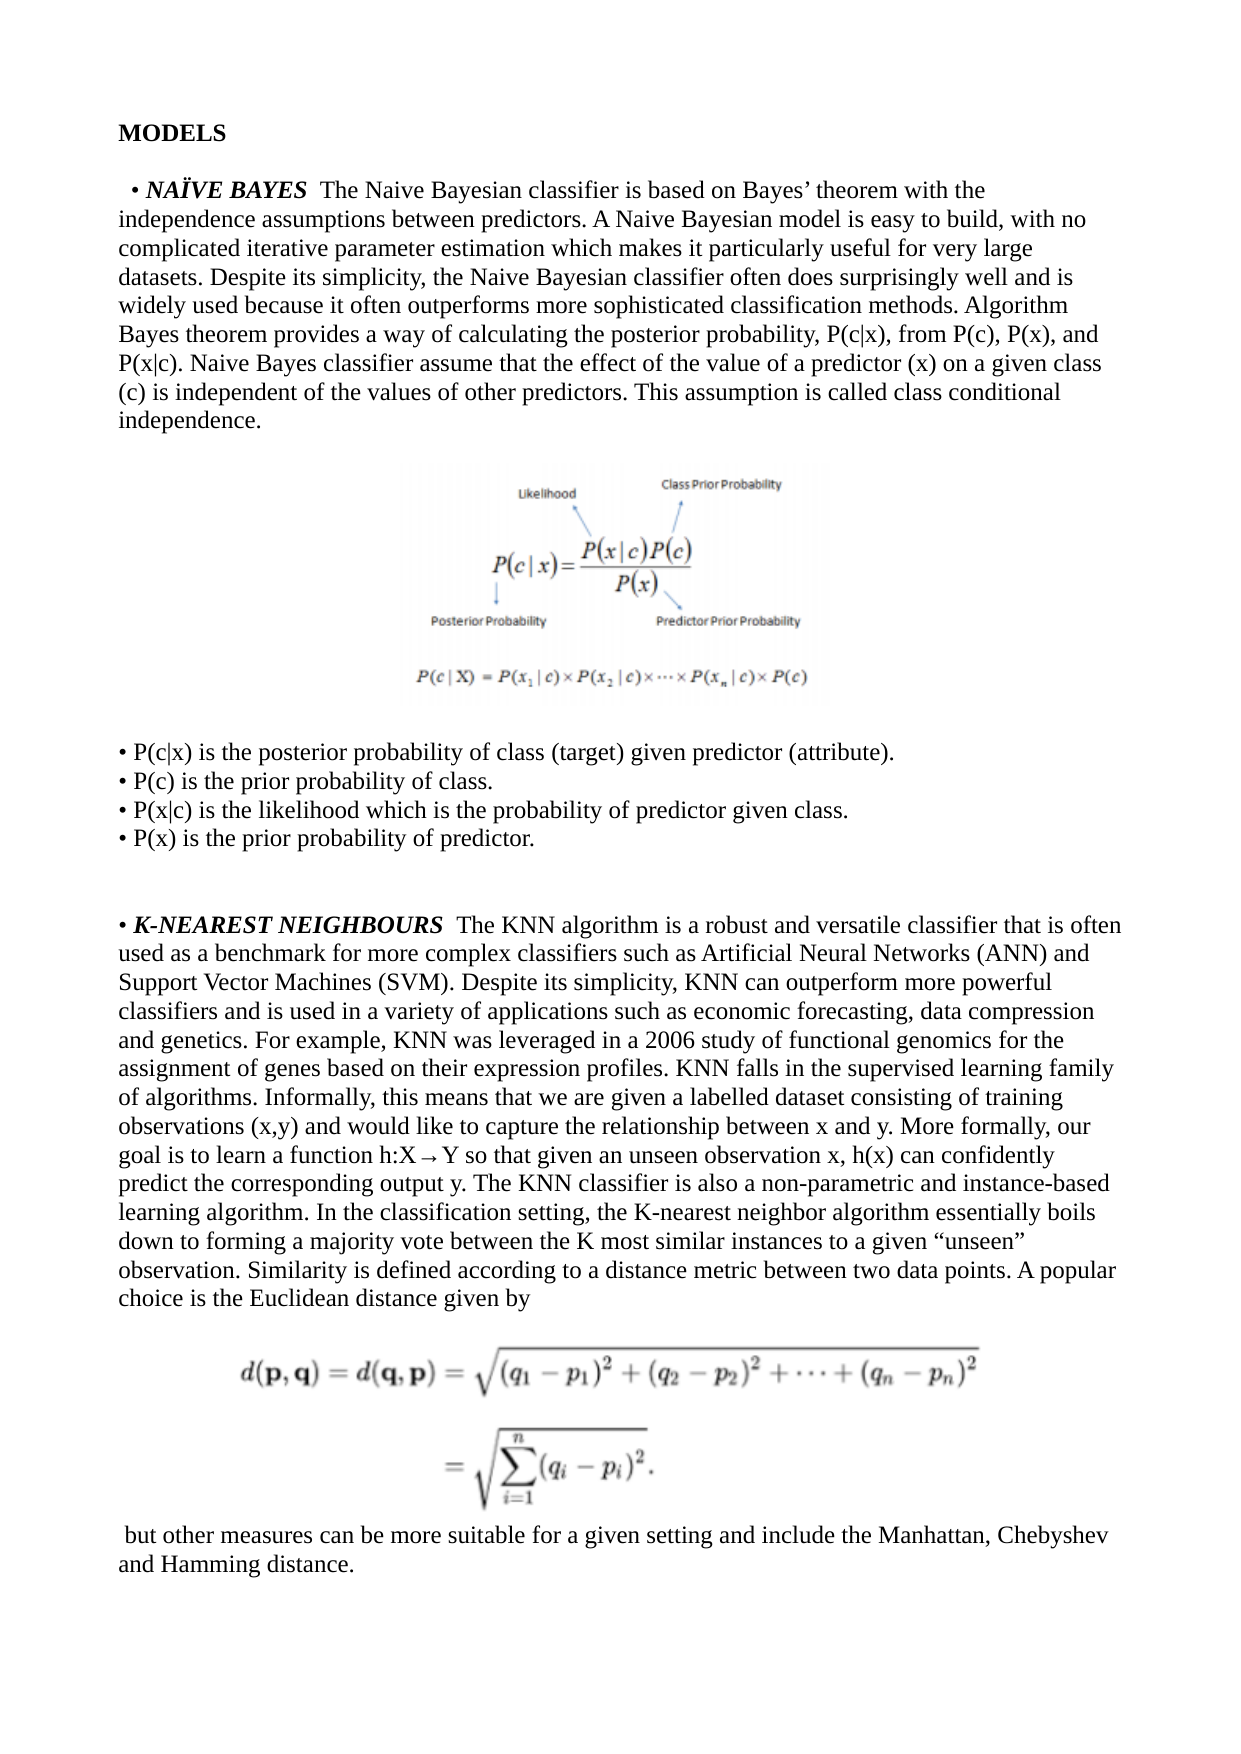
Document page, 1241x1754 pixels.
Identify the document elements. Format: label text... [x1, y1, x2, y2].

text • P(x|c) is the likelihood which is the probability of predictor given class. [118, 795, 1122, 823]
text • P(c|x) is the posterior probability of class (target) given predictor (attribute). [118, 737, 1122, 766]
picture [210, 1341, 1031, 1521]
text MODELS [118, 118, 1122, 147]
picture [385, 463, 855, 709]
text • K-NEAREST NEIGHBOURS The KNN algorithm is a robust and versatile classifier that is often used as a benchmark for more complex classifiers such as Artificial Neural Networks (ANN) and Support Vector Machines (SVM). Despite its simplicity, KNN can outperform more powerful classifiers and is used in a variety of applications such as economic forecasting, data compression and genetics. For example, KNN was leveraged in a 2006 study of functional genomics for the assignment of genes based on their expression profiles. KNN falls in the supervised learning family of algorithms. Informally, this means that we are given a labelled dataset consisting of training observations (x,y) and would like to capture the relationship between x and y. More formally, our goal is to learn a function h:X→Y so that given an unseen observation x, h(x) can confidently predict the corresponding output y. The KNN classifier is also a non-parametric and instance-based learning algorithm. In the classification setting, the K-nearest neighbor algorithm essentially boils down to forming a majority vote between the K most similar instances to a given “unseen” observation. Similarity is defined according to a distance metric between two data points. A popular choice is the Euclidean distance given by [118, 910, 1122, 1312]
text • P(x) is the prior probability of predictor. [118, 823, 1122, 852]
text • NAÏVE BAYES The Naive Bayesian classifier is based on Bayes’ theorem with the independence assumptions between predictors. A Naive Bayesian model is easy to build, with no complicated iterative parameter estimation which makes it particularly useful for very large datasets. Despite its simplicity, the Naive Bayesian classifier often does surprisingly well and is widely used because it often outperforms more sophisticated classification methods. Algorithm Bayes theorem provides a way of calculating the posterior probability, P(c|x), from P(c), P(x), and P(x|c). Naive Bayes classifier assume that the effect of the value of a predictor (x) on a given class (c) is independent of the values of other predictors. This assumption is called class conditional independence. [118, 176, 1122, 434]
text • P(c) is the prior probability of class. [118, 766, 1122, 795]
text but other measures can be more suitable for a given setting and include the Manhattan, Chebyshev and Hamming distance. [118, 1341, 1122, 1578]
